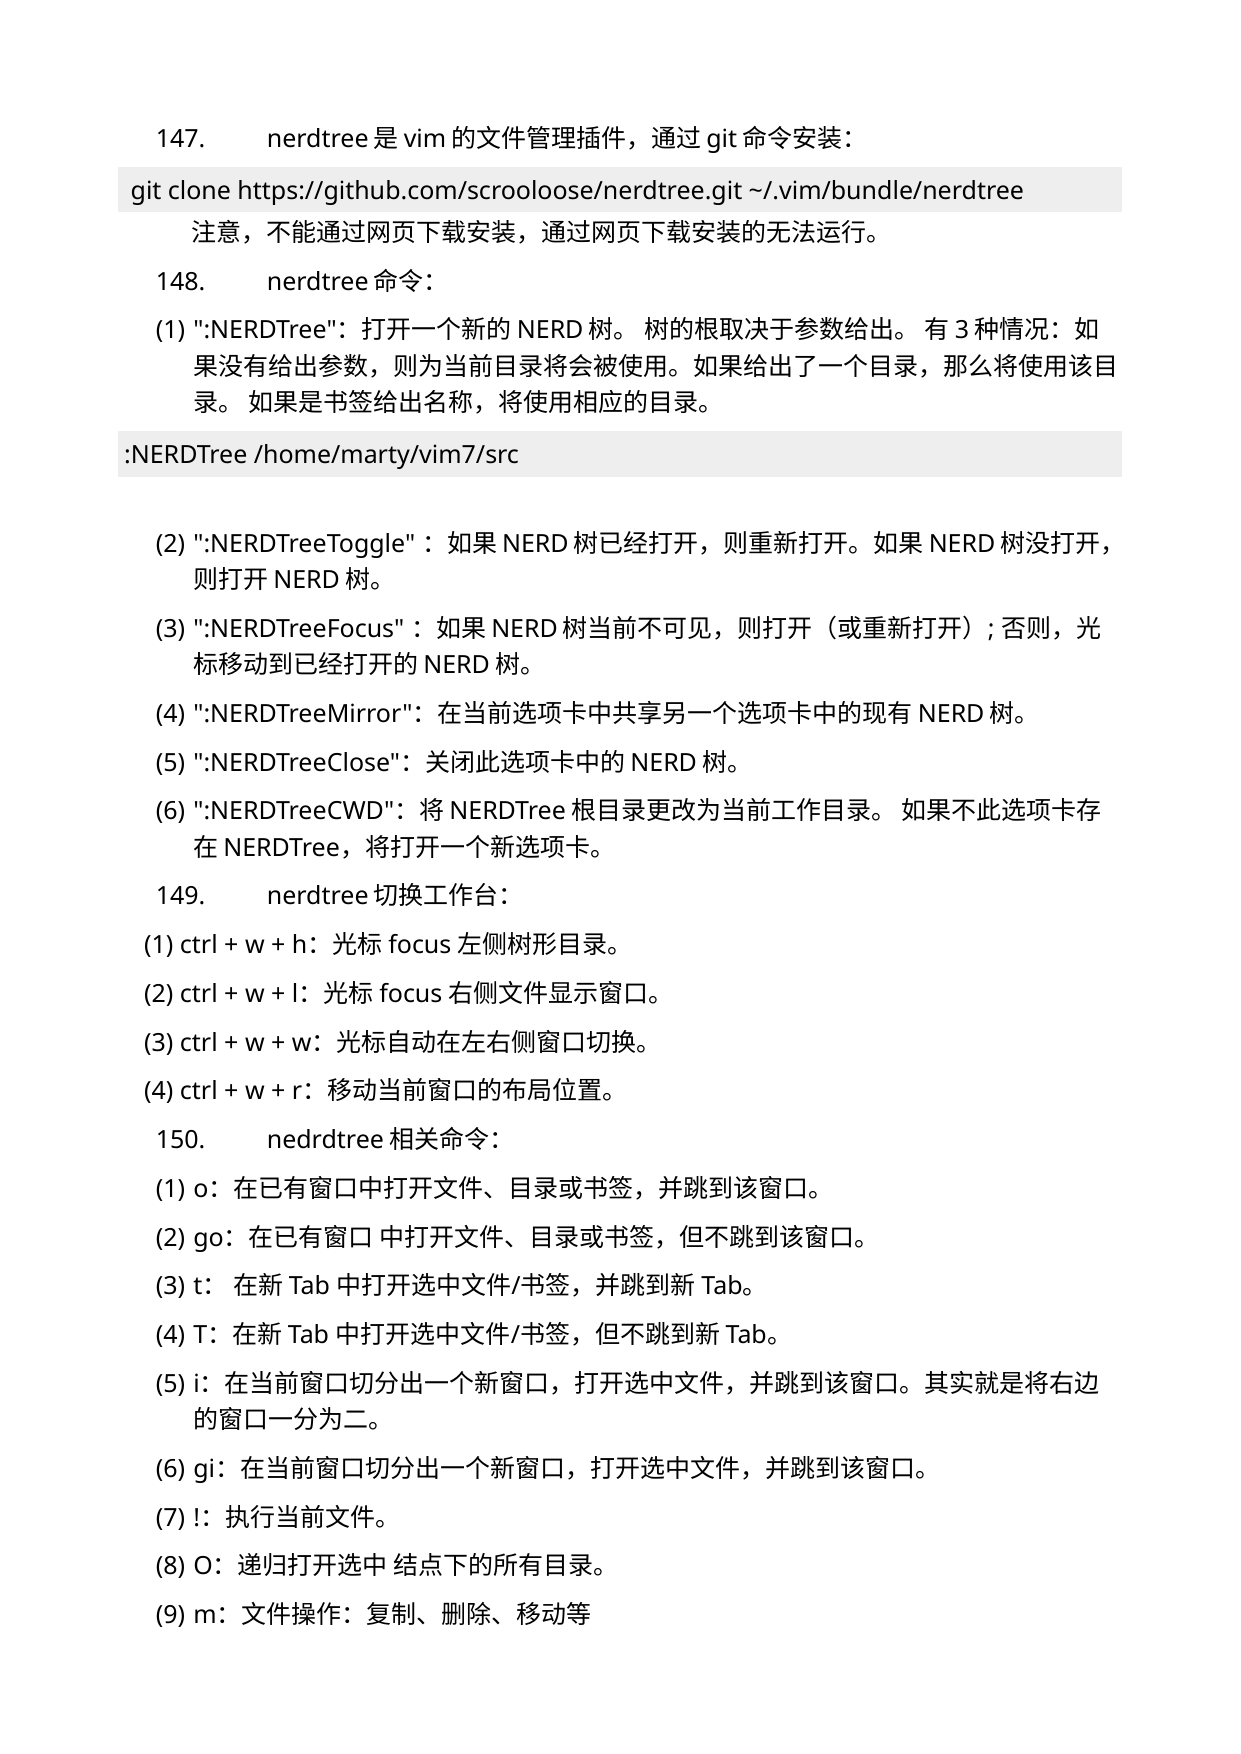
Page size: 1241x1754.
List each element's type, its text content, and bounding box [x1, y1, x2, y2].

list ":NERDTreeMirror"：在当前选项卡中共享另一个选项卡中的现有NERD树。 [156, 693, 1122, 729]
list O：递归打开选中 结点下的所有目录。 [156, 1546, 1122, 1582]
list ":NERDTree"：打开一个新的NERD树。 树的根取决于参数给出。 有3种情况：如果没有给出参数，则为当前目录将会被使用。如果给出了一个目录，那么将使用该目录。 如果是书签给出名称，将使用相应的目录。 [156, 310, 1122, 419]
list ":NERDTreeCWD"：将NERDTree根目录更改为当前工作目录。 如果不此选项卡存在NERDTree，将打开一个新选项卡。 [156, 791, 1122, 863]
list nerdtree命令： [156, 261, 1122, 297]
table_header git clone https://github.com/scrooloose/nerdtree.git ~/.vim/bundle/nerdtree [118, 167, 1122, 212]
list t： 在新 Tab 中打开选中文件/书签，并跳到新 Tab。 [156, 1266, 1122, 1302]
list ":NERDTreeFocus" ：如果NERD树当前不可见，则打开（或重新打开）; 否则，光标移动到已经打开的NERD树。 [156, 608, 1122, 681]
list nerdtree切换工作台： [156, 876, 1122, 912]
list ":NERDTreeToggle" ：如果NERD树已经打开，则重新打开。如果NERD树没打开，则打开NERD树。 [156, 523, 1122, 596]
list m：文件操作：复制、删除、移动等 [156, 1594, 1122, 1631]
list gi：在当前窗口切分出一个新窗口，打开选中文件，并跳到该窗口。 [156, 1448, 1122, 1484]
list nedrdtree相关命令： [156, 1119, 1122, 1156]
text 注意，不能通过网页下载安装，通过网页下载安装的无法运行。 [118, 212, 1122, 249]
text (1) ctrl + w + h：光标 focus 左侧树形目录。 [118, 924, 1122, 961]
list ":NERDTreeClose"：关闭此选项卡中的NERD树。 [156, 742, 1122, 778]
list go：在已有窗口 中打开文件、目录或书签，但不跳到该窗口。 [156, 1217, 1122, 1253]
list i：在当前窗口切分出一个新窗口，打开选中文件，并跳到该窗口。其实就是将右边的窗口一分为二。 [156, 1363, 1122, 1436]
text (2) ctrl + w + l：光标 focus 右侧文件显示窗口。 [118, 973, 1122, 1009]
list !：执行当前文件。 [156, 1497, 1122, 1533]
text (3) ctrl + w + w：光标自动在左右侧窗口切换。 [118, 1022, 1122, 1058]
list nerdtree是vim的文件管理插件，通过git命令安装： [156, 118, 1122, 154]
text (4) ctrl + w + r：移动当前窗口的布局位置。 [118, 1071, 1122, 1107]
table_header :NERDTree /home/marty/vim7/src [118, 431, 1122, 477]
list o：在已有窗口中打开文件、目录或书签，并跳到该窗口。 [156, 1168, 1122, 1204]
list T：在新 Tab 中打开选中文件/书签，但不跳到新 Tab。 [156, 1314, 1122, 1351]
